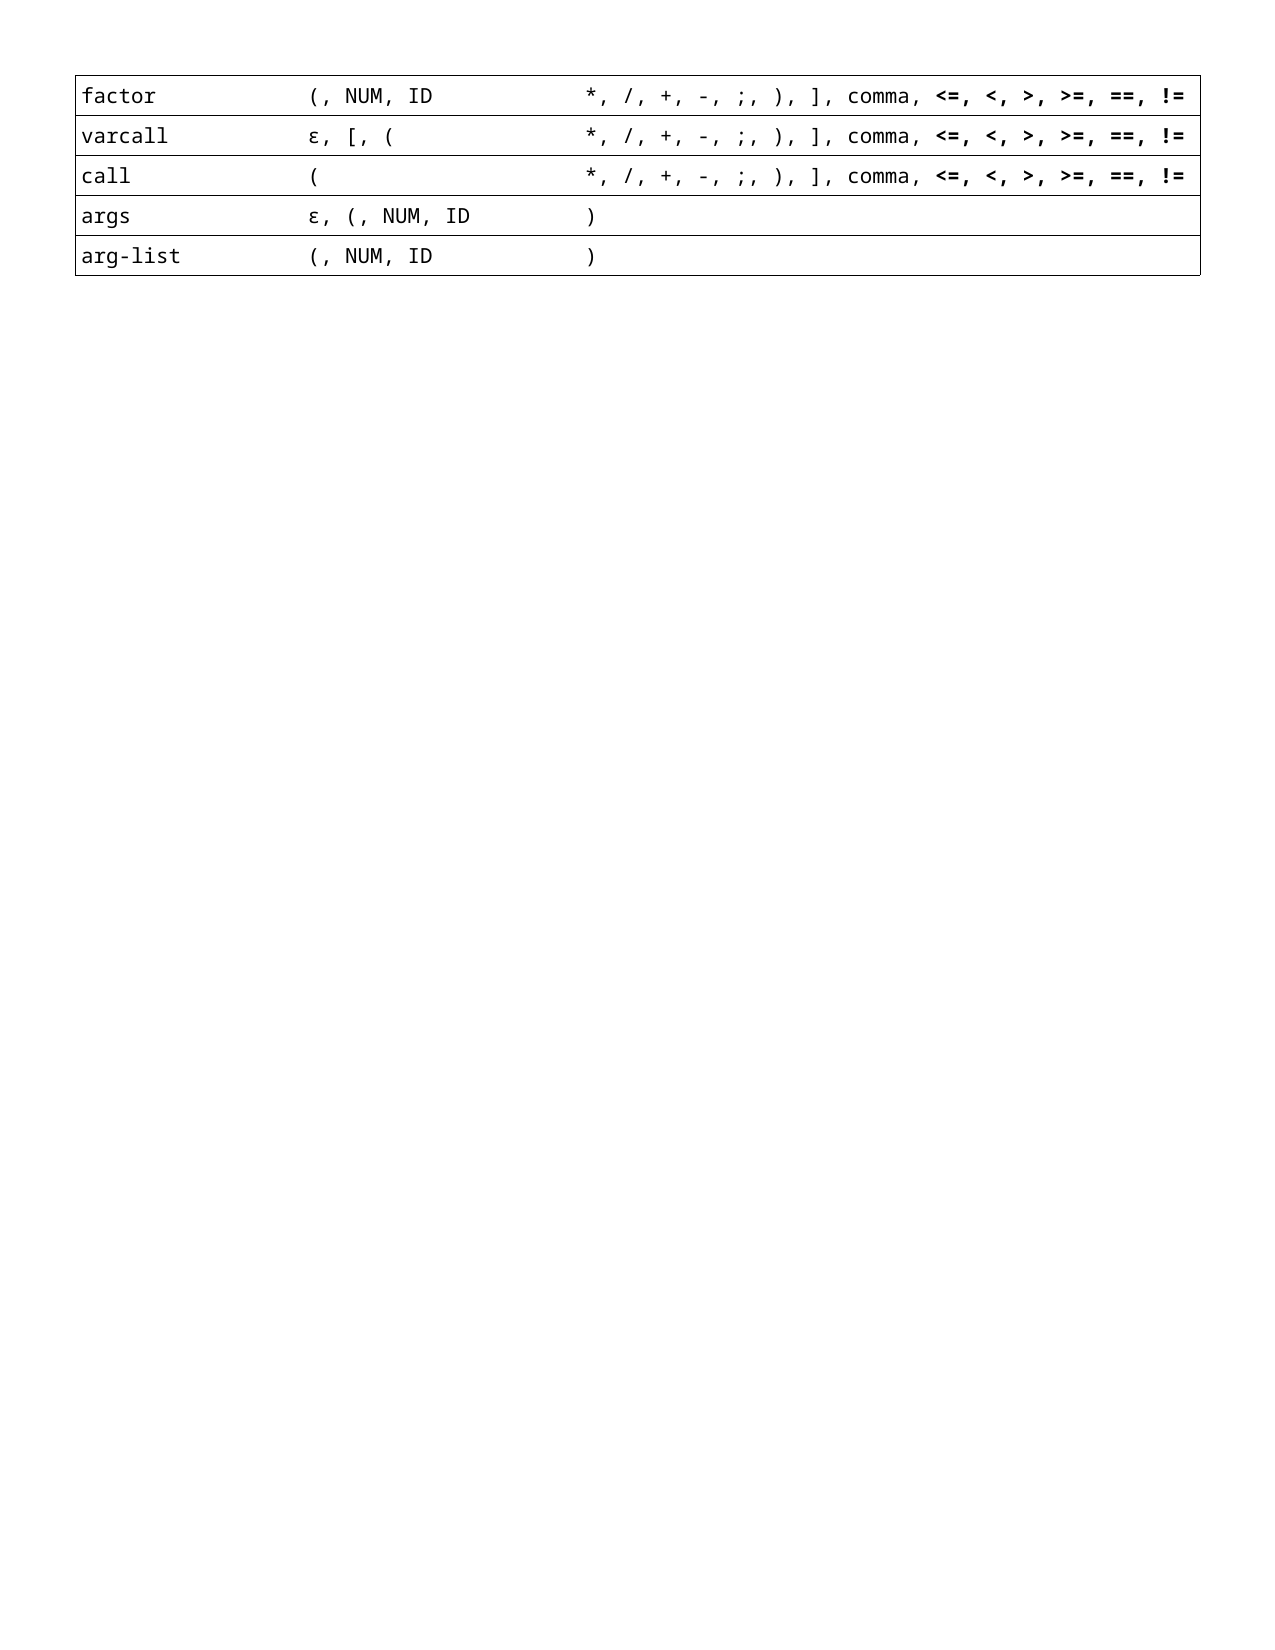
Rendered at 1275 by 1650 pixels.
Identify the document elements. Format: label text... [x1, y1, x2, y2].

table_cell ε, [, ( [301, 116, 579, 155]
table_cell ε, (, NUM, ID [301, 196, 579, 235]
table_cell call [76, 156, 301, 195]
table_cell (, NUM, ID [301, 76, 579, 115]
table_cell *, /, +, -, ;, ), ], comma, <=, <, >, >=, ==, != [579, 76, 1200, 115]
table_cell varcall [76, 116, 301, 155]
table_cell ) [579, 236, 1200, 275]
table_cell *, /, +, -, ;, ), ], comma, <=, <, >, >=, ==, != [579, 156, 1200, 195]
table_cell ) [579, 196, 1200, 235]
table_cell arg-list [76, 236, 301, 275]
table_cell *, /, +, -, ;, ), ], comma, <=, <, >, >=, ==, != [579, 116, 1200, 155]
table_cell args [76, 196, 301, 235]
table_cell factor [76, 76, 301, 115]
table_cell ( [301, 156, 579, 195]
table_cell (, NUM, ID [301, 236, 579, 275]
